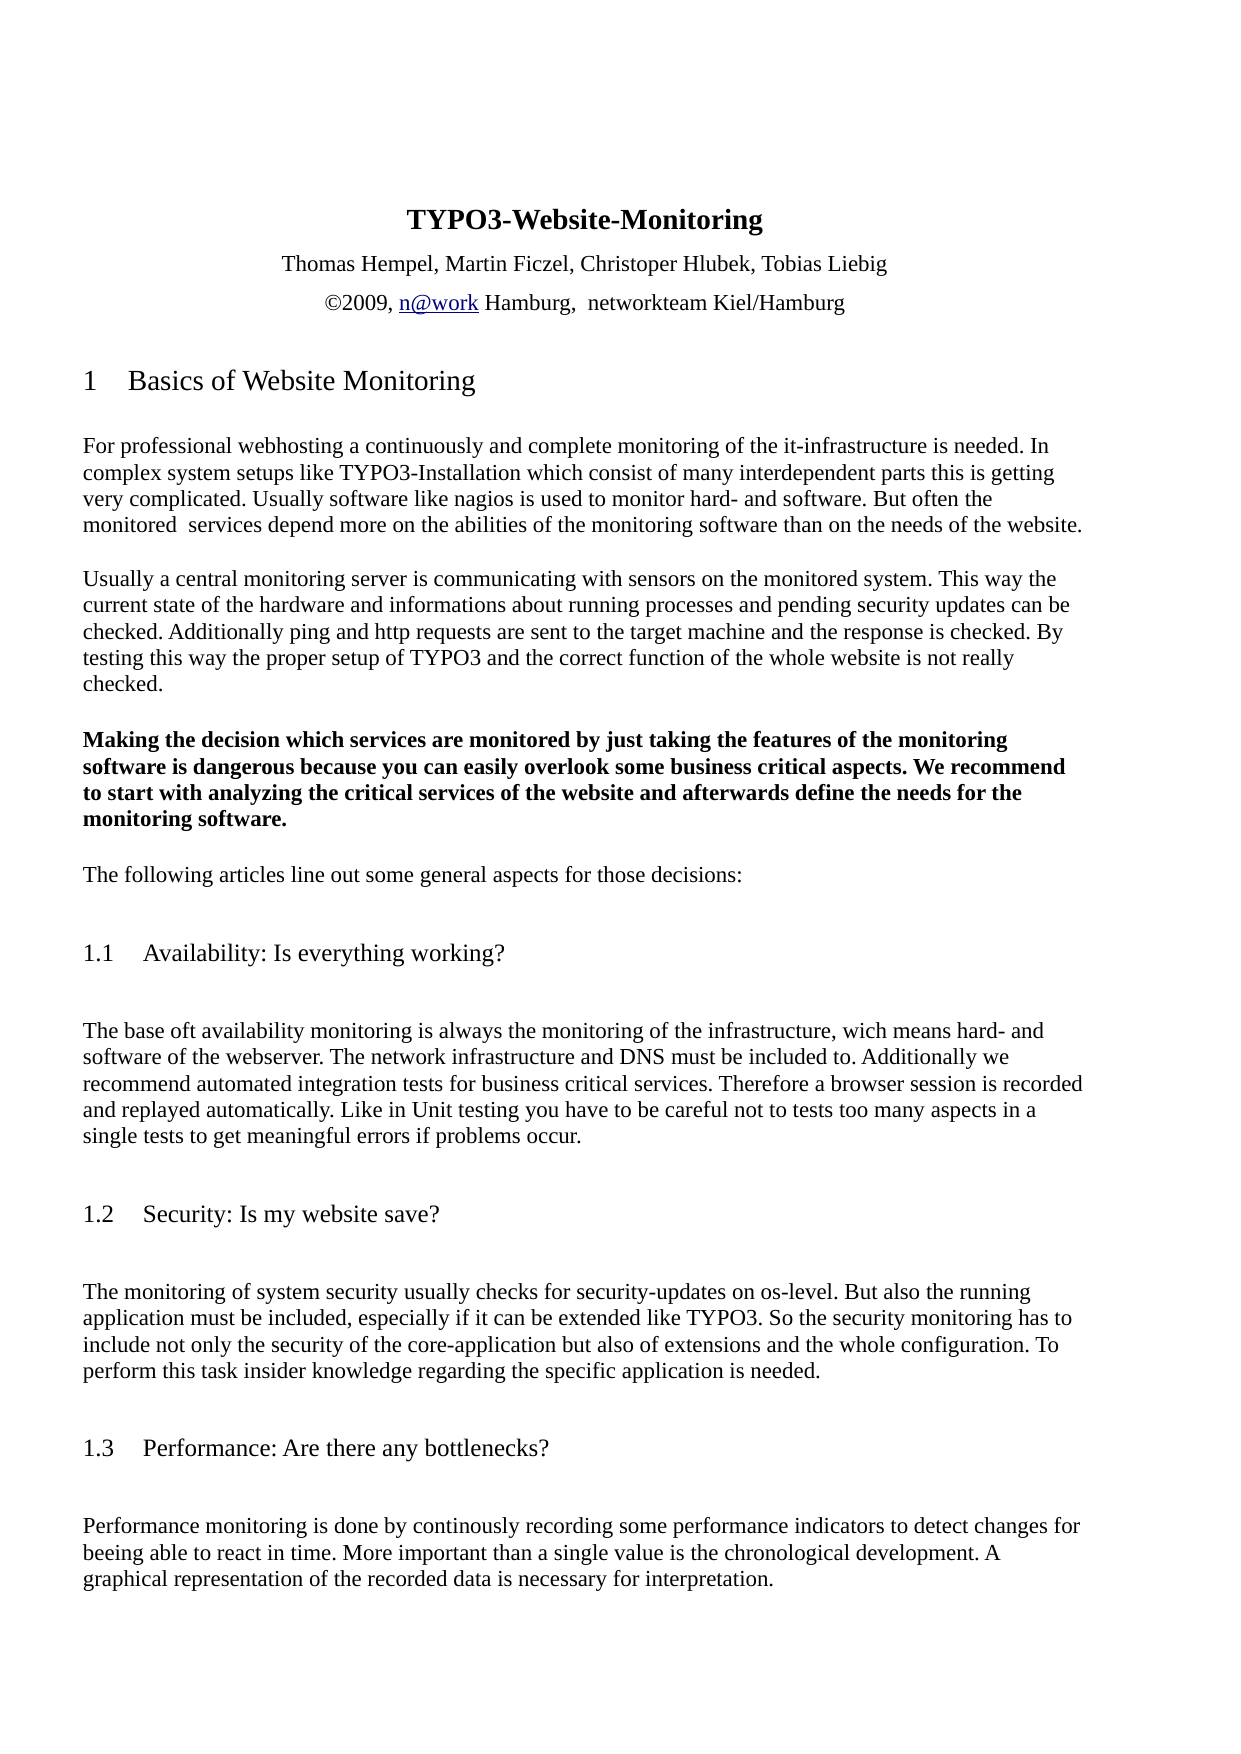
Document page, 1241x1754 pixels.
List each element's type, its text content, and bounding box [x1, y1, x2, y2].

subtitle Availability: Is everything working? [83, 938, 1087, 967]
text The monitoring of system security usually checks for security-updates on os-level. But also the running application must be included, especially if it can be extended like TYPO3. So the security monitoring has to include not only the security of the core-application but also of extensions and the whole configuration. To perform this task insider knowledge regarding the specific application is needed. [83, 1278, 1087, 1383]
text Usually a central monitoring server is communicating with sensors on the monitored system. This way the current state of the hardware and informations about running processes and pending security updates can be checked. Additionally ping and http requests are sent to the target machine and the response is checked. By testing this way the proper setup of TYPO3 and the correct function of the whole website is not really checked. [83, 565, 1087, 697]
text The base oft availability monitoring is always the monitoring of the infrastructure, wich means hard- and software of the webserver. The network infrastructure and DNS must be included to. Additionally we recommend automated integration tests for business critical services. Therefore a browser session is recorded and replayed automatically. Like in Unit testing you have to be careful not to tests too many aspects in a single tests to get meaningful errors if problems occur. [83, 1017, 1087, 1149]
text For professional webhosting a continuously and complete monitoring of the it-infrastructure is needed. In complex system setups like TYPO3-Installation which consist of many interdependent parts this is getting very complicated. Usually software like nagios is used to monitor hard- and software. But often the monitored services depend more on the abilities of the monitoring software than on the needs of the website. [83, 432, 1087, 538]
text The following articles line out some general aspects for those decisions: [83, 861, 1087, 888]
text Thomas Hempel, Martin Ficzel, Christoper Hlubek, Tobias Liebig [83, 250, 1087, 277]
text ©2009, n@work Hamburg, networkteam Kiel/Hamburg [83, 289, 1087, 316]
subtitle Basics of Website Monitoring [83, 363, 1087, 397]
subtitle Security: Is my website save? [83, 1199, 1087, 1228]
text TYPO3-Website-Monitoring [83, 202, 1087, 236]
text Making the decision which services are monitored by just taking the features of the monitoring software is dangerous because you can easily overlook some business critical aspects. We recommend to start with analyzing the critical services of the website and afterwards define the needs for the monitoring software. [83, 726, 1087, 832]
text Performance monitoring is done by continously recording some performance indicators to detect changes for beeing able to react in time. More important than a single value is the chronological development. A graphical representation of the recorded data is necessary for interpretation. [83, 1512, 1087, 1592]
subtitle Performance: Are there any bottlenecks? [83, 1433, 1087, 1462]
